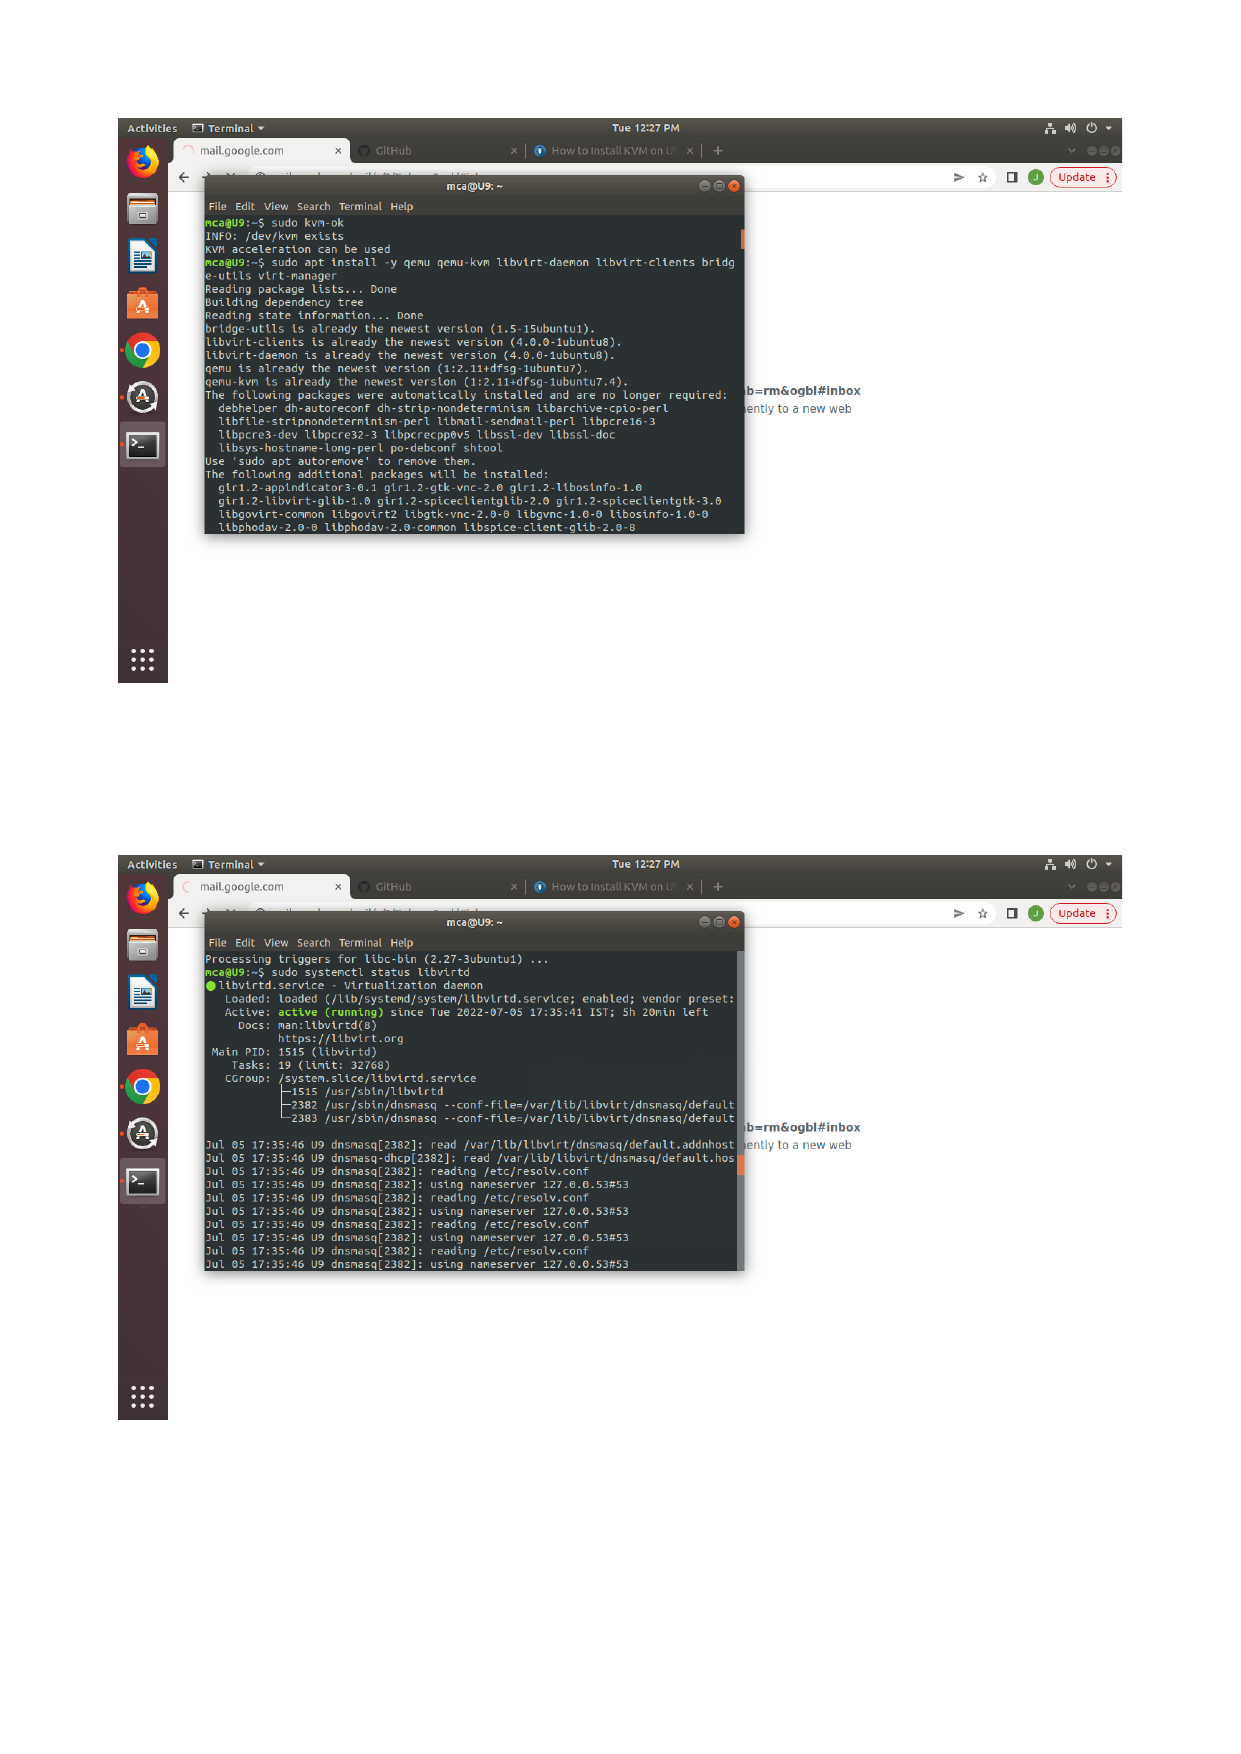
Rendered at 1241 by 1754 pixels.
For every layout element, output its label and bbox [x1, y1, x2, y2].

picture [118, 118, 1123, 683]
picture [118, 855, 1123, 1420]
